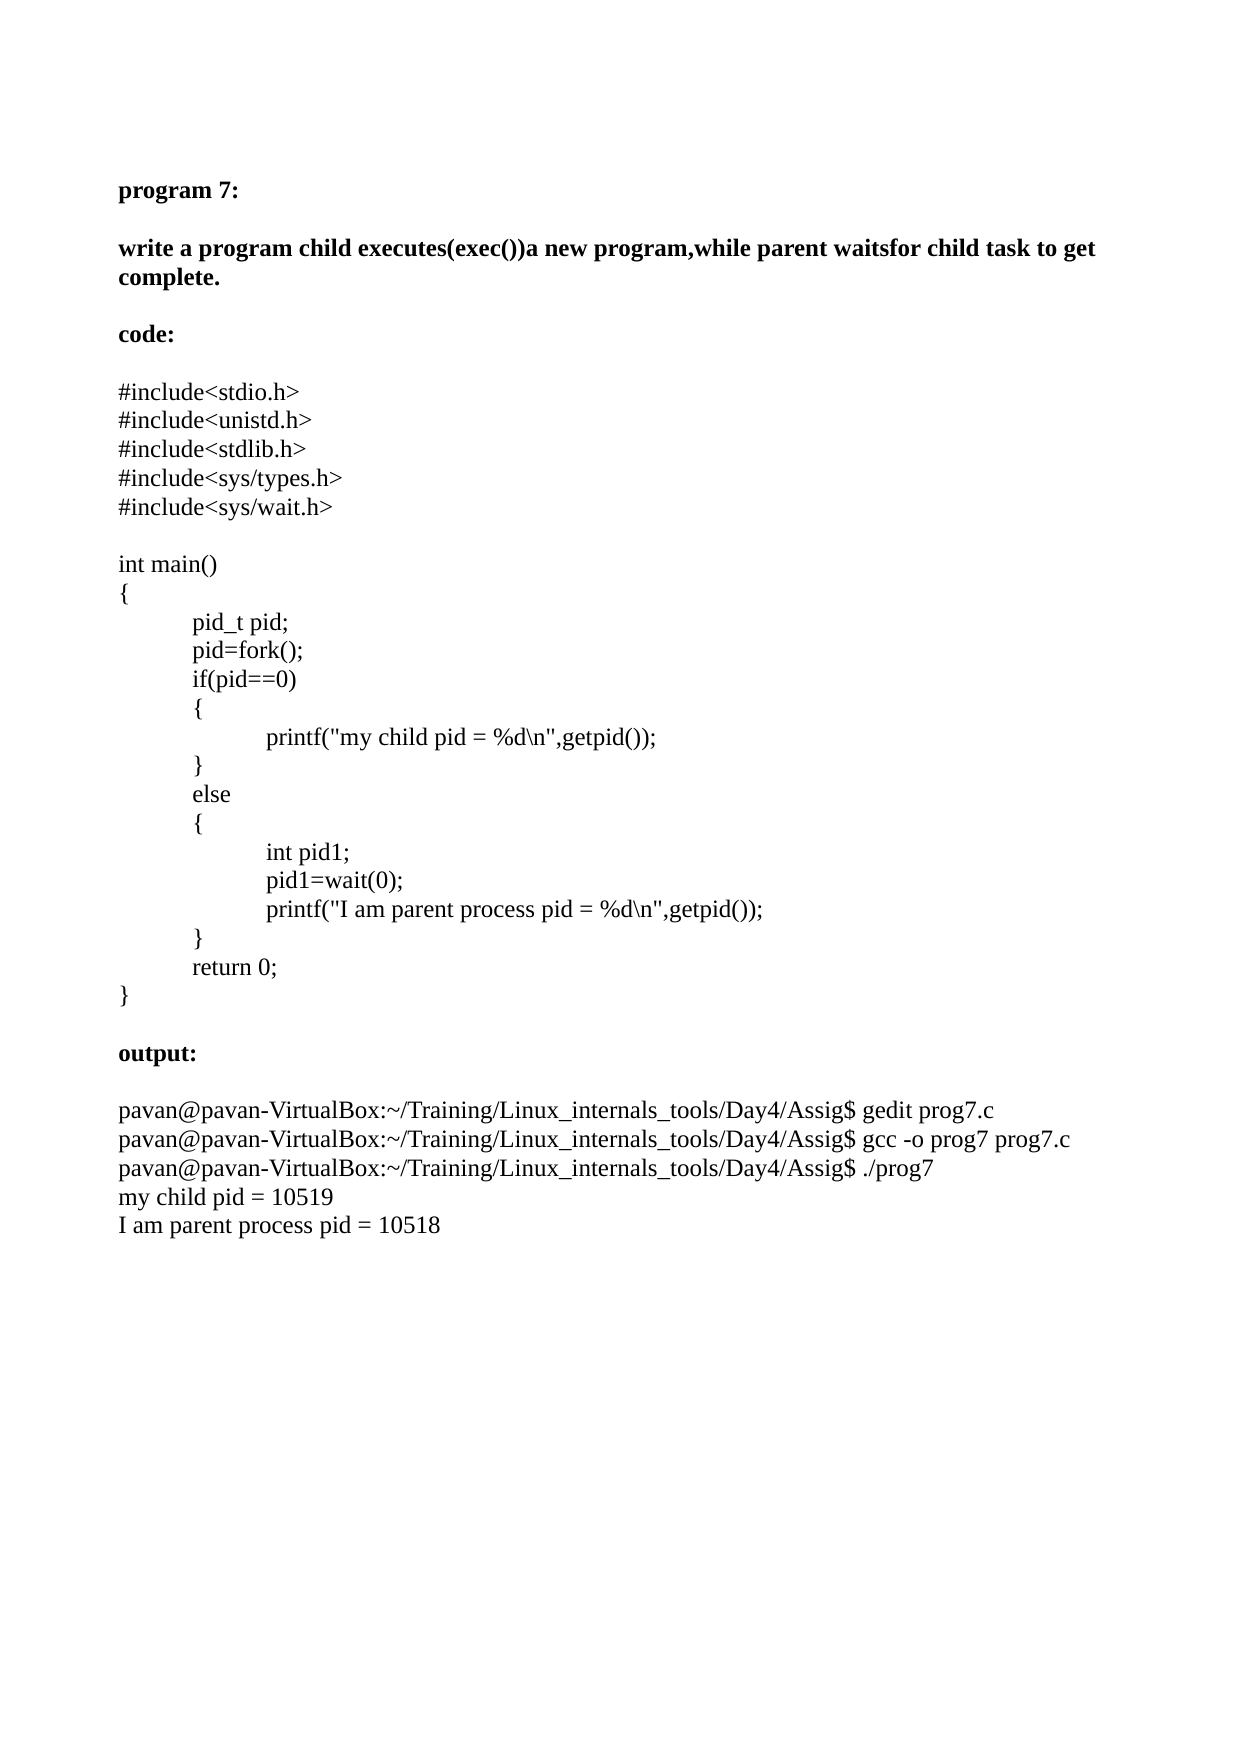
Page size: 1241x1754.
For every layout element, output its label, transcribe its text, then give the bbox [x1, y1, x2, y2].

text { [118, 693, 1122, 722]
text int main() [118, 549, 1122, 578]
text else [118, 779, 1122, 808]
text int pid1; [118, 837, 1122, 866]
text { [118, 808, 1122, 837]
text pid_t pid; [118, 607, 1122, 636]
text #include<stdio.h> [118, 377, 1122, 406]
text code: [118, 319, 1122, 348]
text printf("I am parent process pid = %d\n",getpid()); [118, 894, 1122, 923]
text return 0; [118, 952, 1122, 981]
text pid=fork(); [118, 636, 1122, 664]
text pavan@pavan-VirtualBox:~/Training/Linux_internals_tools/Day4/Assig$ gcc -o prog7 prog7.c [118, 1124, 1122, 1153]
text if(pid==0) [118, 664, 1122, 693]
text pavan@pavan-VirtualBox:~/Training/Linux_internals_tools/Day4/Assig$ gedit prog7.c [118, 1096, 1122, 1124]
text { [118, 578, 1122, 607]
text #include<sys/wait.h> [118, 492, 1122, 521]
text my child pid = 10519 [118, 1182, 1122, 1211]
text program 7: [118, 176, 1122, 204]
text pavan@pavan-VirtualBox:~/Training/Linux_internals_tools/Day4/Assig$ ./prog7 [118, 1153, 1122, 1182]
text } [118, 751, 1122, 779]
text output: [118, 1038, 1122, 1067]
text #include<unistd.h> [118, 406, 1122, 434]
text printf("my child pid = %d\n",getpid()); [118, 722, 1122, 751]
text I am parent process pid = 10518 [118, 1211, 1122, 1239]
text #include<stdlib.h> [118, 434, 1122, 463]
text pid1=wait(0); [118, 866, 1122, 894]
text } [118, 923, 1122, 952]
text write a program child executes(exec())a new program,while parent waitsfor child task to get complete. [118, 233, 1122, 291]
text #include<sys/types.h> [118, 463, 1122, 492]
text } [118, 981, 1122, 1009]
